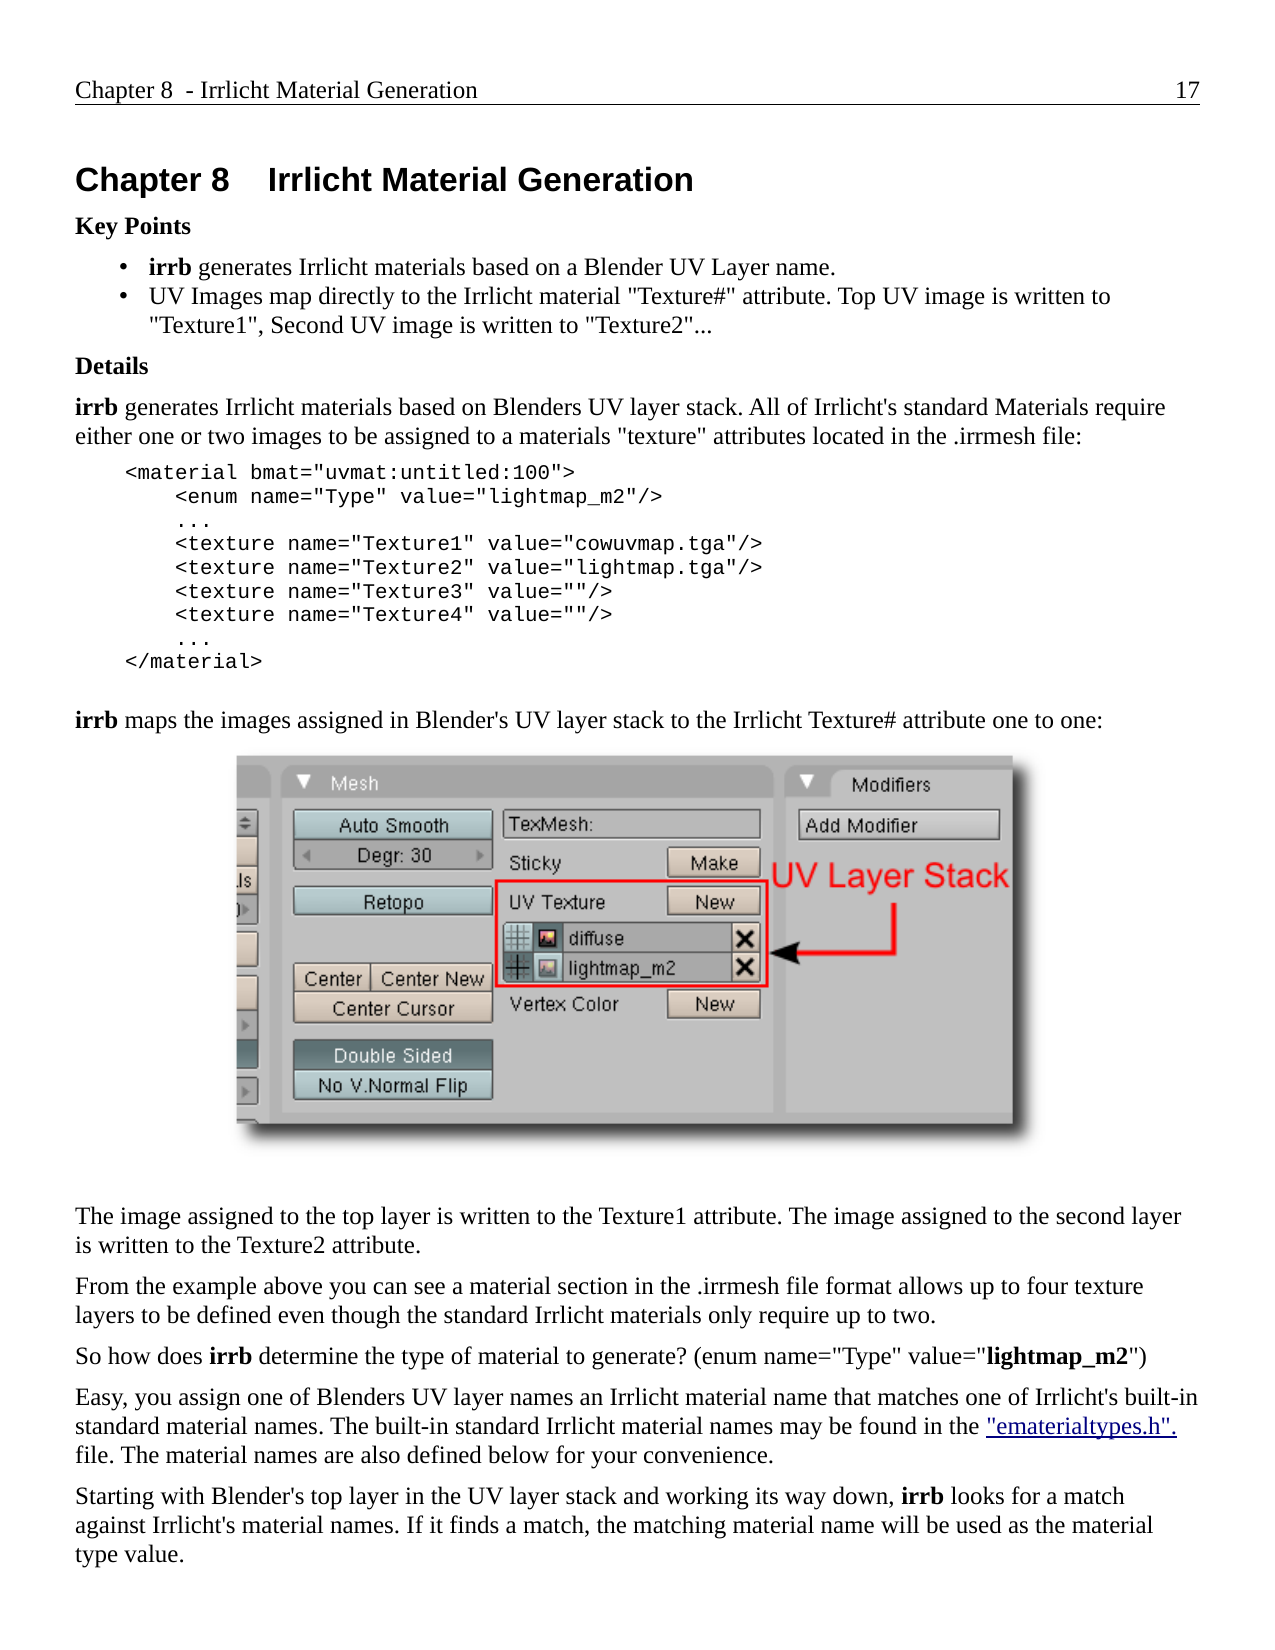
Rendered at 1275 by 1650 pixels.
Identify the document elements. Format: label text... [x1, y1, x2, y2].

text Details [75, 351, 1200, 380]
text irrb maps the images assigned in Blender's UV layer stack to the Irrlicht Texture# attribute one to one: [75, 705, 1200, 733]
text The image assigned to the top layer is written to the Texture1 attribute. The image assigned to the second layer is written to the Texture2 attribute. [75, 1201, 1200, 1259]
text ... [75, 628, 1200, 652]
subtitle Irrlicht Material Generation [75, 160, 1200, 199]
picture [226, 746, 1049, 1160]
text <texture name="Texture1" value="cowuvmap.tga"/> [75, 533, 1200, 557]
text <texture name="Texture3" value=""/> [75, 581, 1200, 604]
text From the example above you can see a material section in the .irrmesh file format allows up to four texture layers to be defined even though the standard Irrlicht materials only require up to two. [75, 1271, 1200, 1329]
text irrb generates Irrlicht materials based on Blenders UV layer stack. All of Irrlicht's standard Materials require either one or two images to be assigned to a materials "texture" attributes located in the .irrmesh file: [75, 392, 1200, 450]
text <texture name="Texture4" value=""/> [75, 604, 1200, 628]
text So how does irrb determine the type of material to generate? (enum name="Type" value="lightmap_m2") [75, 1341, 1200, 1370]
text </material> [75, 652, 1200, 675]
text <material bmat="uvmat:untitled:100"> [75, 462, 1200, 486]
text Starting with Blender's top layer in the UV layer stack and working its way down, irrb looks for a match against Irrlicht's material names. If it finds a match, the matching material name will be used as the material type value. [75, 1481, 1200, 1567]
text Easy, you assign one of Blenders UV layer names an Irrlicht material name that matches one of Irrlicht's built-in standard material names. The built-in standard Irrlicht material names may be found in the "ematerialtypes.h". file. The material names are also defined below for your convenience. [75, 1382, 1200, 1469]
text Key Points [75, 211, 1200, 240]
text ... [75, 510, 1200, 533]
list UV Images map directly to the Irrlicht material "Texture#" attribute. Top UV image is written to "Texture1", Second UV image is written to "Texture2"... [119, 281, 1200, 339]
text <enum name="Type" value="lightmap_m2"/> [75, 486, 1200, 510]
list irrb generates Irrlicht materials based on a Blender UV Layer name. [119, 252, 1200, 281]
text <texture name="Texture2" value="lightmap.tga"/> [75, 557, 1200, 581]
